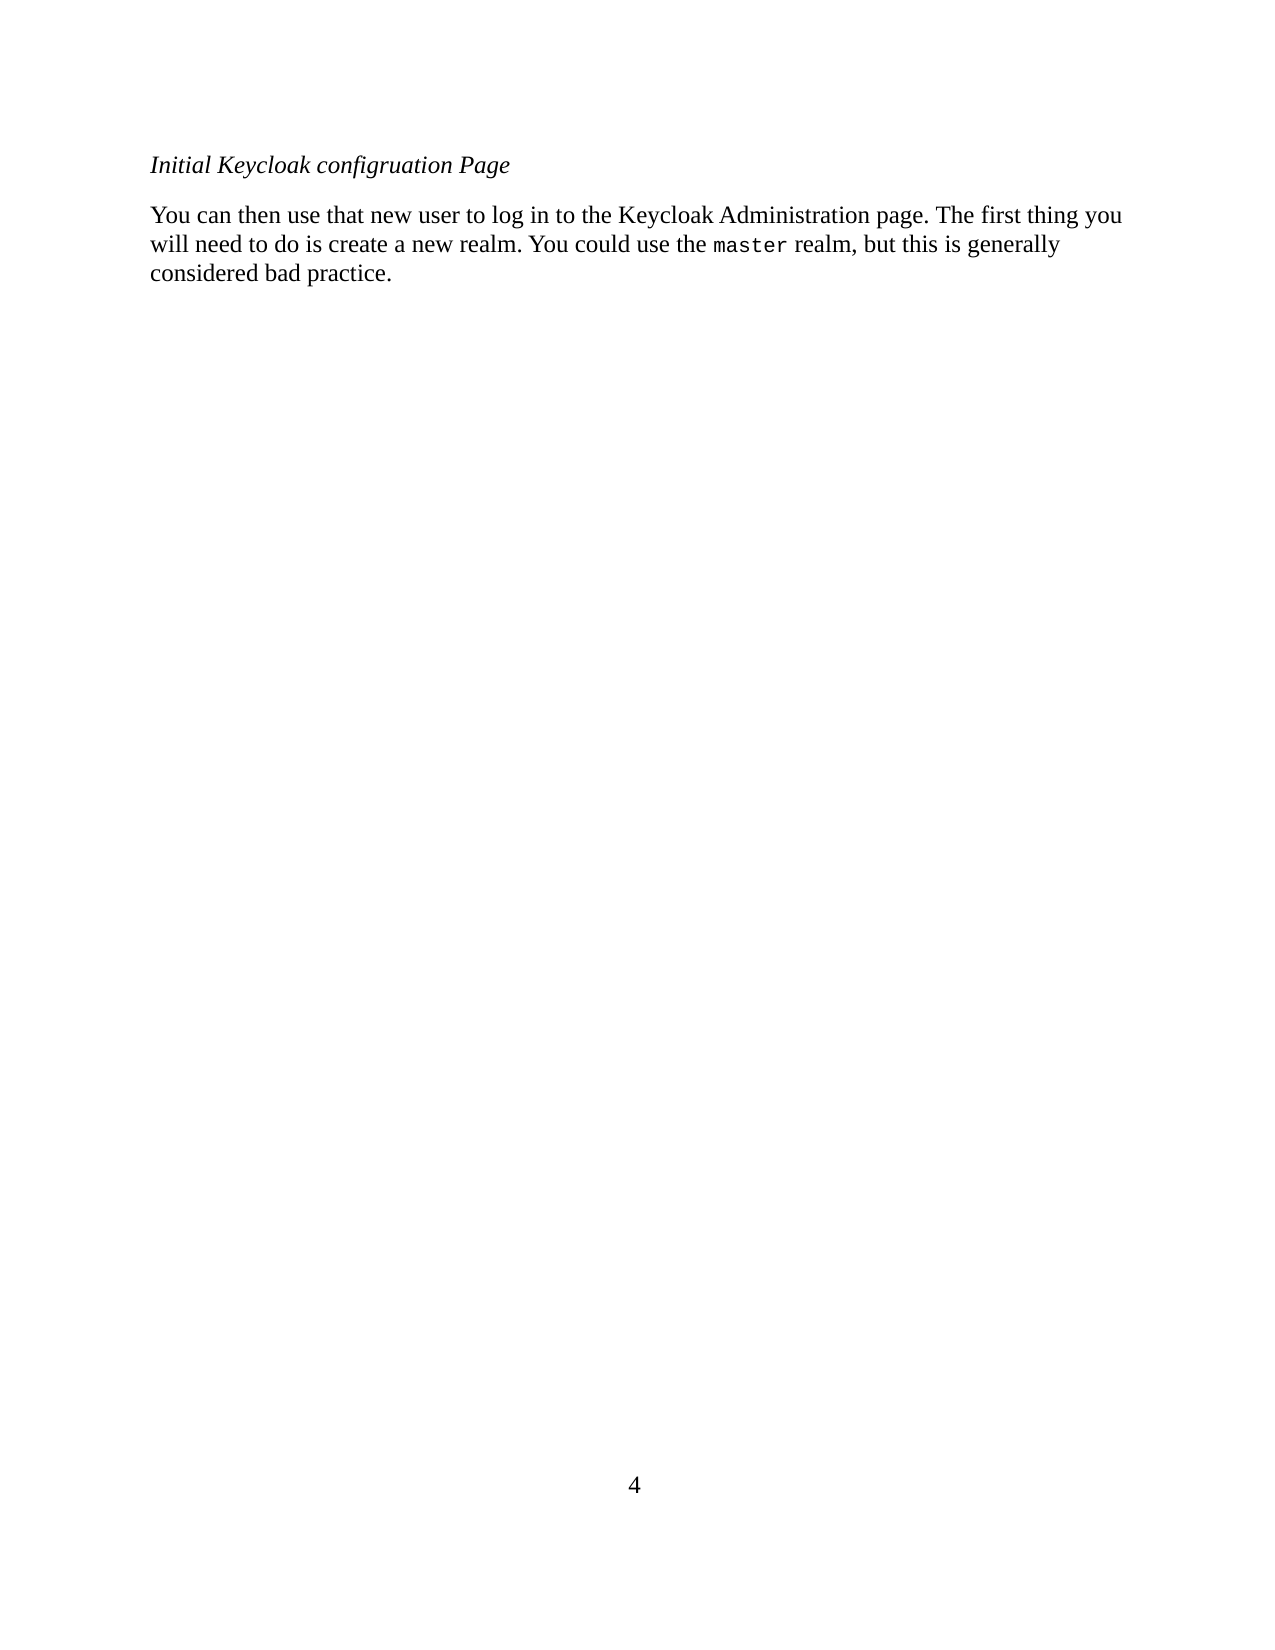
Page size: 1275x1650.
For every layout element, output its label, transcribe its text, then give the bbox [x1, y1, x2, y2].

text You can then use that new user to log in to the Keycloak Administration page. The first thing you will need to do is create a new realm. You could use the master realm, but this is generally considered bad practice. [150, 200, 1125, 287]
text Initial Keycloak configruation Page [150, 150, 1125, 179]
